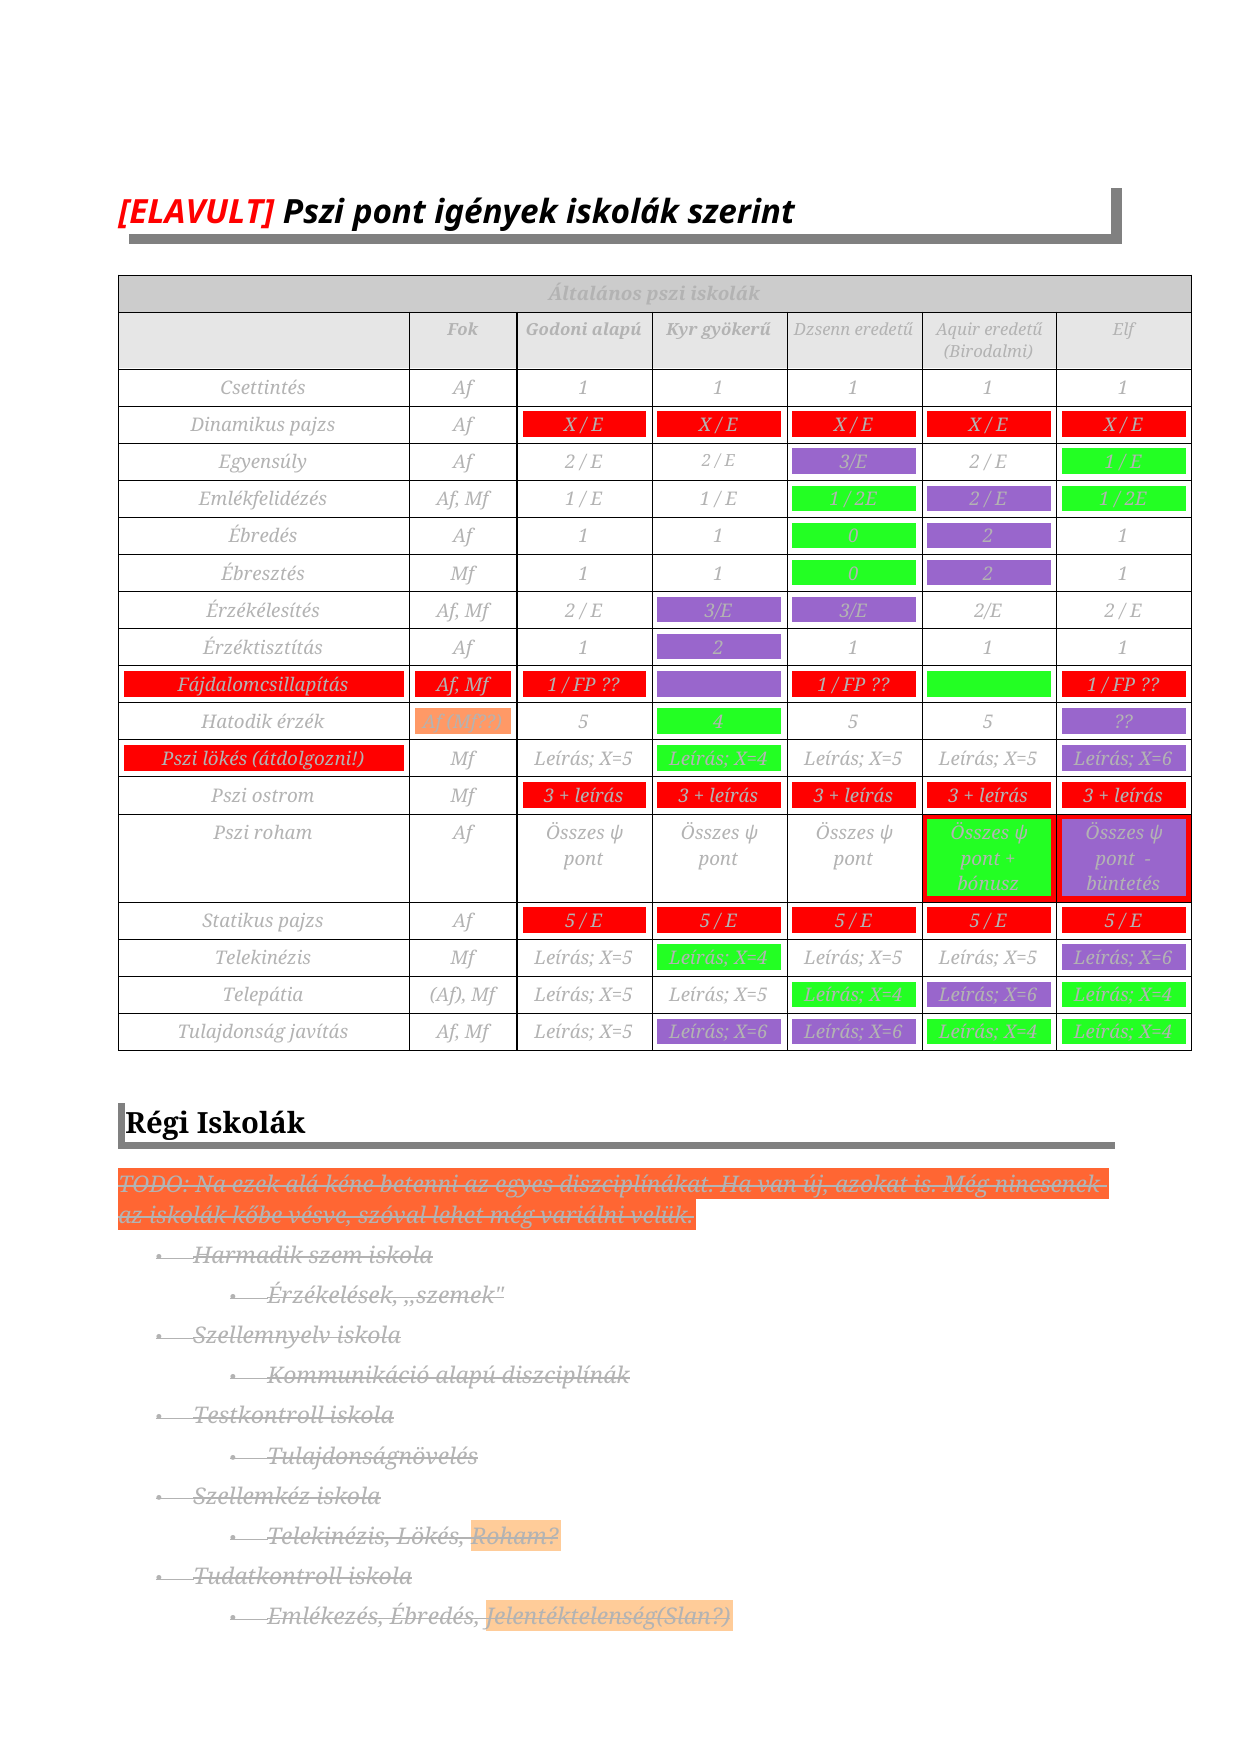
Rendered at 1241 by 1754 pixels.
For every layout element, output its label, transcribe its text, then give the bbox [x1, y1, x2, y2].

table_cell Aquir eredetű (Birodalmi) [923, 313, 1056, 368]
table_cell Ébresztés [119, 555, 409, 591]
table_cell Elf [1057, 313, 1191, 368]
table_cell 2 / E [518, 444, 652, 480]
table_cell Dzsenn eredetű [788, 313, 922, 368]
table_cell 1 [653, 555, 787, 591]
table_cell Mf [410, 740, 516, 776]
table_cell Leírás; X=4 [1057, 1014, 1191, 1050]
table_cell [923, 666, 1056, 702]
table_cell 1 / FP ?? [518, 666, 652, 702]
table_cell Ébredés [119, 518, 409, 554]
table_cell 3 + leírás [788, 777, 922, 813]
table_cell Af [410, 407, 516, 443]
table_cell 5 [518, 703, 652, 739]
list Tulajdonságnövelés [229, 1439, 1122, 1471]
table_cell 1 / E [518, 481, 652, 517]
table_cell 1 [1057, 370, 1191, 406]
table_cell Af [410, 903, 516, 939]
table_cell 2/E [923, 592, 1056, 628]
table_cell Tulajdonság javítás [119, 1014, 409, 1050]
table_cell Mf [410, 940, 516, 976]
table_cell Leírás; X=4 [923, 1014, 1056, 1050]
table_cell X / E [1057, 407, 1191, 443]
table_cell 3 + leírás [653, 777, 787, 813]
table_cell 1 [1057, 555, 1191, 591]
list Szellemkéz iskola [156, 1480, 1122, 1511]
table_cell 1 [518, 555, 652, 591]
table_cell 5 / E [518, 903, 652, 939]
table_cell Leírás; X=5 [788, 940, 922, 976]
table_cell 1 [1057, 629, 1191, 665]
table_cell 3/E [788, 444, 922, 480]
table_cell Összes ψ pont [788, 815, 922, 902]
table_cell 5 [788, 703, 922, 739]
table_cell 2 [923, 518, 1056, 554]
table_cell Pszi lökés (átdolgozni!) [119, 740, 409, 776]
table_cell 1 / FP ?? [788, 666, 922, 702]
list Telekinézis, Lökés, Roham? [229, 1520, 1122, 1551]
table_cell Leírás; X=5 [923, 940, 1056, 976]
table_cell 1 [788, 370, 922, 406]
table_cell Af [410, 815, 516, 902]
table_cell 2 / E [518, 592, 652, 628]
list Érzékelések, ,,szemek" [229, 1279, 1122, 1310]
table_cell Af, Mf [410, 666, 516, 702]
table_cell Leírás; X=5 [518, 977, 652, 1013]
table_cell 5 / E [923, 903, 1056, 939]
table_cell X / E [788, 407, 922, 443]
table_cell 3/E [653, 592, 787, 628]
table_cell 4 [653, 703, 787, 739]
table_cell 1 [518, 370, 652, 406]
table_cell 3 + leírás [923, 777, 1056, 813]
subtitle Régi Iskolák [125, 1103, 1122, 1142]
table_cell Leírás; X=4 [788, 977, 922, 1013]
table_cell Emlékfelidézés [119, 481, 409, 517]
table_cell Leírás; X=5 [788, 740, 922, 776]
table_cell 1 [653, 370, 787, 406]
table_cell Af [410, 518, 516, 554]
table_cell 5 [923, 703, 1056, 739]
table_cell Hatodik érzék [119, 703, 409, 739]
table_cell (Af), Mf [410, 977, 516, 1013]
list Szellemnyelv iskola [156, 1319, 1122, 1351]
table_cell Mf [410, 555, 516, 591]
table_cell Leírás; X=5 [518, 1014, 652, 1050]
table_cell Összes ψ pont + bónusz [923, 815, 1056, 902]
table_cell 2 / E [1057, 592, 1191, 628]
table_cell 1 [518, 629, 652, 665]
table_cell Leírás; X=5 [923, 740, 1056, 776]
table_cell 2 [923, 555, 1056, 591]
list Kommunikáció alapú diszciplínák [229, 1359, 1122, 1391]
table_cell 5 / E [788, 903, 922, 939]
table_cell Csettintés [119, 370, 409, 406]
table_cell Érzéktisztítás [119, 629, 409, 665]
table_cell 1 [788, 629, 922, 665]
table_cell X / E [923, 407, 1056, 443]
subtitle [ELAVULT] Pszi pont igények iskolák szerint [118, 188, 1111, 234]
table_cell 1 [653, 518, 787, 554]
table_cell Fájdalomcsillapítás [119, 666, 409, 702]
table_cell Af [410, 370, 516, 406]
table_cell Leírás; X=6 [1057, 740, 1191, 776]
table_header Általános pszi iskolák [119, 276, 1191, 312]
table_cell 1 [923, 629, 1056, 665]
table_cell Összes ψ pont [518, 815, 652, 902]
table_cell Af, Mf [410, 481, 516, 517]
table_cell 3/E [788, 592, 922, 628]
table_cell X / E [518, 407, 652, 443]
table_cell Leírás; X=5 [518, 940, 652, 976]
table_cell Godoni alapú [518, 313, 652, 368]
table_cell Érzékélesítés [119, 592, 409, 628]
table_cell Kyr gyökerű [653, 313, 787, 368]
table_cell Af (Mf??) [410, 703, 516, 739]
table_cell 0 [788, 555, 922, 591]
table_cell Leírás; X=5 [653, 977, 787, 1013]
table_cell ?? [1057, 703, 1191, 739]
table_cell Telekinézis [119, 940, 409, 976]
table_cell Pszi roham [119, 815, 409, 902]
table_cell 1 / E [653, 481, 787, 517]
table_cell 0 [788, 518, 922, 554]
table_cell Leírás; X=6 [923, 977, 1056, 1013]
table_cell 3 + leírás [1057, 777, 1191, 813]
table_cell 5 / E [653, 903, 787, 939]
table_cell 2 / E [923, 444, 1056, 480]
table_cell Összes ψ pont [653, 815, 787, 902]
table_cell Fok [410, 313, 516, 368]
table_cell 1 [923, 370, 1056, 406]
list Testkontroll iskola [156, 1399, 1122, 1431]
table_cell 2 / E [653, 444, 787, 480]
table_cell 1 / 2E [1057, 481, 1191, 517]
table_cell 3 + leírás [518, 777, 652, 813]
table_cell 1 / 2E [788, 481, 922, 517]
list Harmadik szem iskola [156, 1239, 1122, 1270]
table_cell [653, 666, 787, 702]
list Emlékezés, Ébredés, Jelentéktelenség(Slan?) [229, 1600, 1122, 1631]
table_cell Dinamikus pajzs [119, 407, 409, 443]
table_cell Leírás; X=4 [653, 940, 787, 976]
table_cell Leírás; X=5 [518, 740, 652, 776]
table_cell 1 [1057, 518, 1191, 554]
table_cell Af [410, 629, 516, 665]
table_cell Af [410, 444, 516, 480]
table_cell X / E [653, 407, 787, 443]
list Tudatkontroll iskola [156, 1560, 1122, 1591]
table_cell 1 / E [1057, 444, 1191, 480]
table_cell 1 / FP ?? [1057, 666, 1191, 702]
table_cell Egyensúly [119, 444, 409, 480]
table_cell Telepátia [119, 977, 409, 1013]
table_cell Leírás; X=6 [788, 1014, 922, 1050]
table_cell 5 / E [1057, 903, 1191, 939]
text TODO: Na ezek alá kéne betenni az egyes diszciplínákat. Ha van új, azokat is. Még nincsenek az iskolák kőbe vésve, szóval lehet még variálni velük. [118, 1168, 1122, 1230]
table_cell Összes ψ pont - büntetés [1057, 815, 1191, 902]
table_cell 2 / E [923, 481, 1056, 517]
table_cell Leírás; X=6 [1057, 940, 1191, 976]
table_cell 2 [653, 629, 787, 665]
table_cell Statikus pajzs [119, 903, 409, 939]
table_cell Af, Mf [410, 592, 516, 628]
table_cell [119, 313, 409, 368]
table_cell Leírás; X=6 [653, 1014, 787, 1050]
table_cell Leírás; X=4 [653, 740, 787, 776]
table_cell Pszi ostrom [119, 777, 409, 813]
table_cell Leírás; X=4 [1057, 977, 1191, 1013]
table_cell 1 [518, 518, 652, 554]
table_cell Mf [410, 777, 516, 813]
table_cell Af, Mf [410, 1014, 516, 1050]
